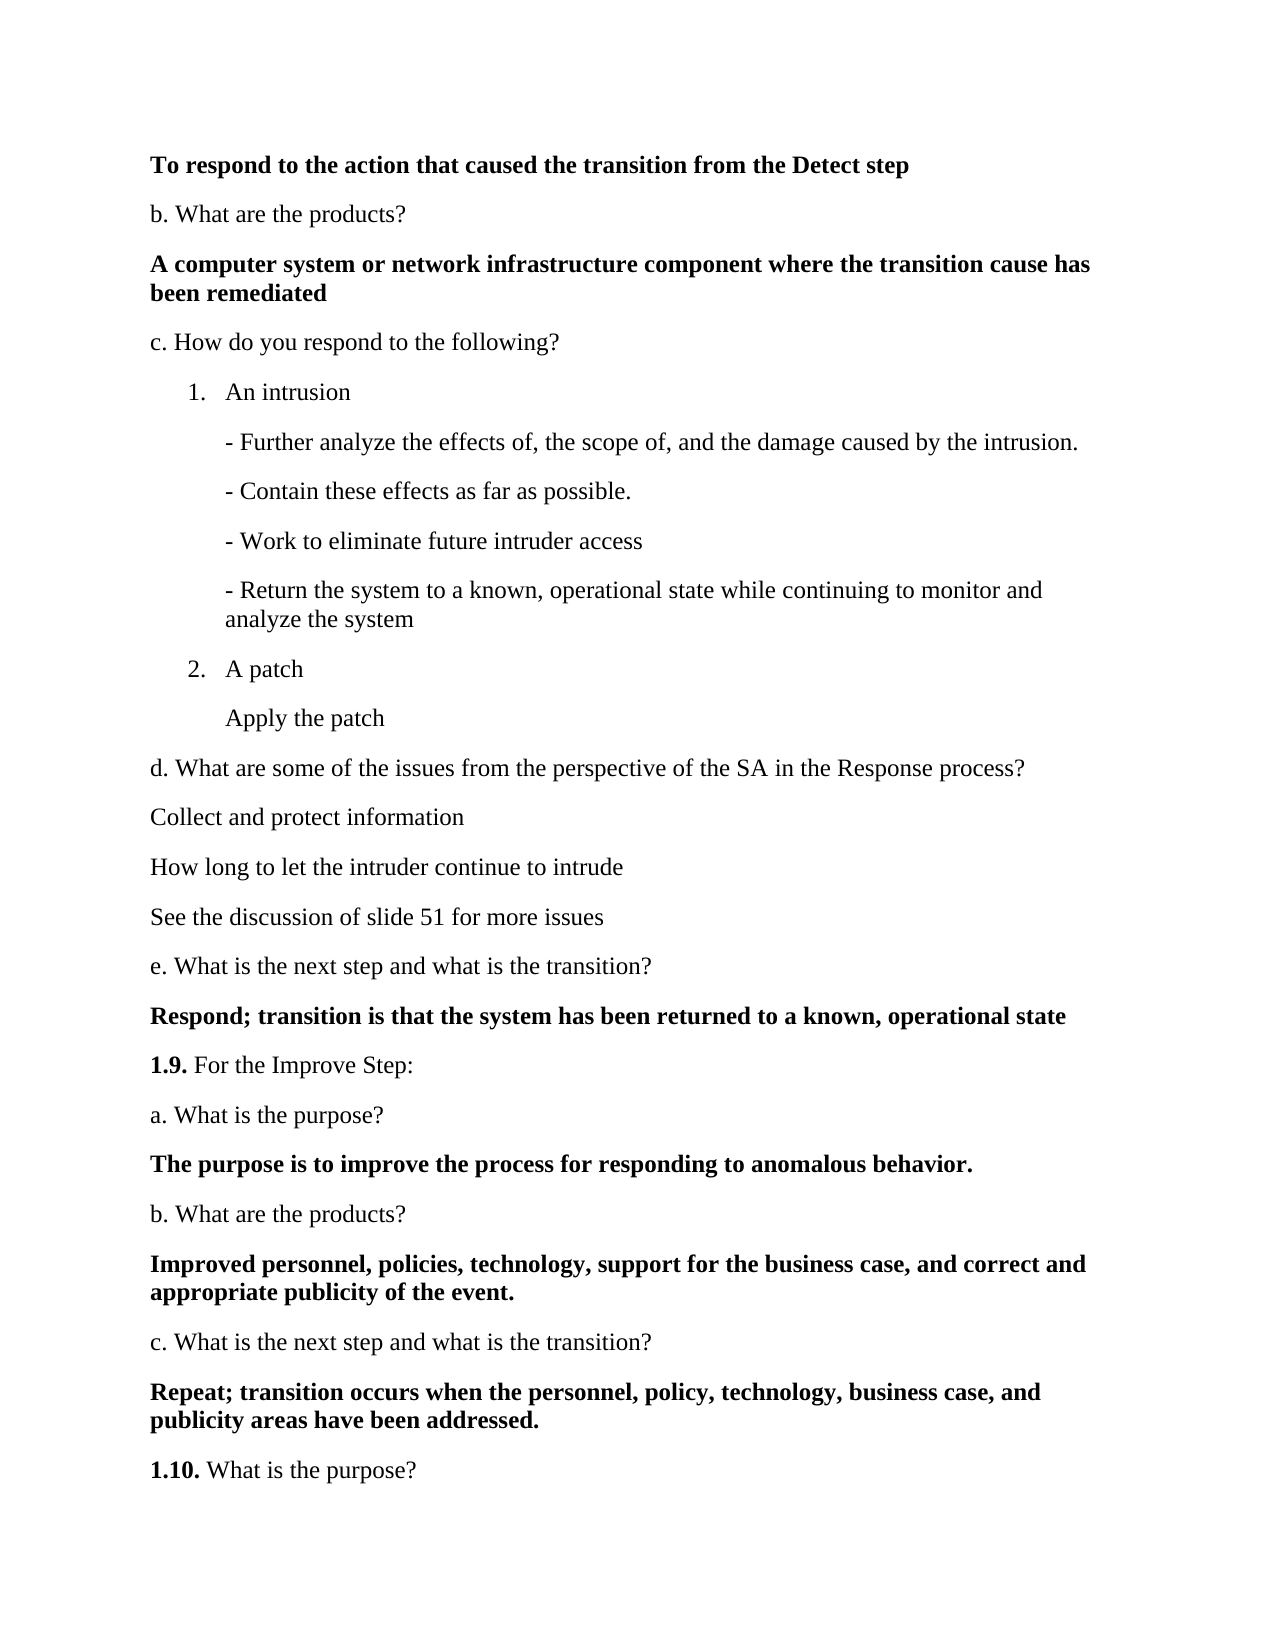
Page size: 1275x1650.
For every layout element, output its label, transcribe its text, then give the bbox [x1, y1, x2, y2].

text - Further analyze the effects of, the scope of, and the damage caused by the intrusion. [225, 427, 1125, 455]
text See the discussion of slide 51 for more issues [150, 902, 1125, 930]
text The purpose is to improve the process for responding to anomalous behavior. [150, 1149, 1125, 1178]
text a. What is the purpose? [150, 1100, 1125, 1129]
list A patch [187, 654, 1125, 682]
text e. What is the next step and what is the transition? [150, 951, 1125, 980]
text c. What is the next step and what is the transition? [150, 1327, 1125, 1356]
text 1.9. For the Improve Step: [150, 1050, 1125, 1079]
text How long to let the intruder continue to intrude [150, 852, 1125, 881]
text b. What are the products? [150, 199, 1125, 228]
text 1.10. What is the purpose? [150, 1455, 1125, 1484]
text Apply the patch [225, 703, 1125, 732]
text Repeat; transition occurs when the personnel, policy, technology, business case, and publicity areas have been addressed. [150, 1377, 1125, 1434]
text c. How do you respond to the following? [150, 327, 1125, 356]
text A computer system or network infrastructure component where the transition cause has been remediated [150, 249, 1125, 307]
text Collect and protect information [150, 802, 1125, 831]
text To respond to the action that caused the transition from the Detect step [150, 150, 1125, 179]
text - Work to eliminate future intruder access [225, 526, 1125, 554]
text d. What are some of the issues from the perspective of the SA in the Response process? [150, 753, 1125, 782]
text Respond; transition is that the system has been returned to a known, operational state [150, 1001, 1125, 1029]
text - Contain these effects as far as possible. [225, 476, 1125, 505]
text b. What are the products? [150, 1199, 1125, 1228]
text Improved personnel, policies, technology, support for the business case, and correct and appropriate publicity of the event. [150, 1249, 1125, 1306]
list An intrusion [187, 377, 1125, 406]
text - Return the system to a known, operational state while continuing to monitor and analyze the system [225, 575, 1125, 633]
